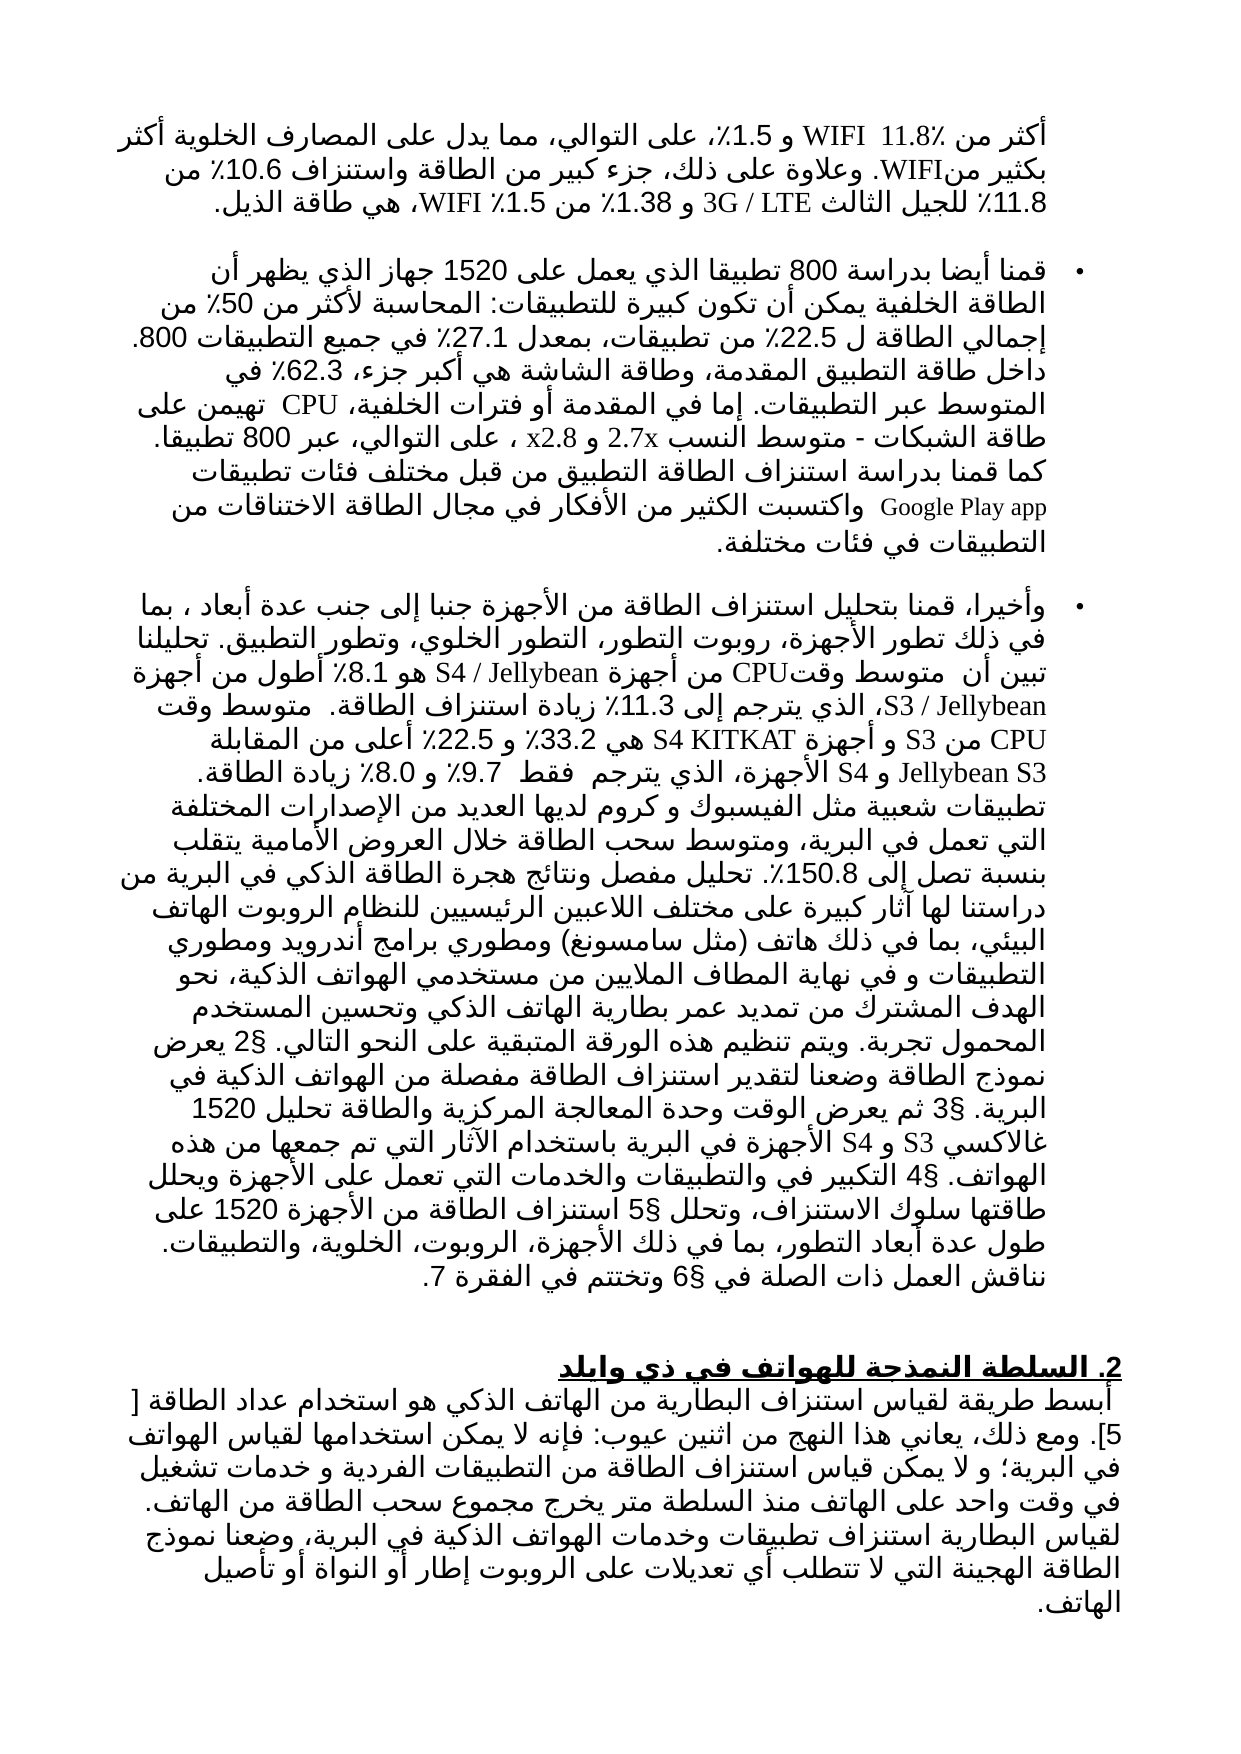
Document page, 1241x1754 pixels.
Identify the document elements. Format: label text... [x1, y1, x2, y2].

text أبسط طريقة لقياس استنزاف البطارية من الهاتف الذكي هو استخدام عداد الطاقة [5]. ومع ذلك، يعاني هذا النهج من اثنين عيوب: فإنه لا يمكن استخدامها لقياس الهواتف في البرية؛ و لا يمكن قياس استنزاف الطاقة من التطبيقات الفردية و خدمات تشغيل في وقت واحد على الهاتف منذ السلطة متر يخرج مجموع سحب الطاقة من الهاتف. لقياس البطارية استنزاف تطبيقات وخدمات الهواتف الذكية في البرية، وضعنا نموذج الطاقة الهجينة التي لا تتطلب أي تعديلات على الروبوت إطار أو النواة أو تأصيل الهاتف. [118, 1383, 1122, 1618]
list قمنا أيضا بدراسة 800 تطبيقا الذي يعمل على 1520 جهاز الذي يظهر أن الطاقة الخلفية يمكن أن تكون كبيرة للتطبيقات: المحاسبة لأكثر من 50٪ من إجمالي الطاقة ل 22.5٪ من تطبيقات، بمعدل 27.1٪ في جميع التطبيقات 800. داخل طاقة التطبيق المقدمة، وطاقة الشاشة هي أكبر جزء، 62.3٪ في المتوسط عبر التطبيقات. إما في المقدمة أو فترات الخلفية، CPU تهيمن على طاقة الشبكات - متوسط النسب 2.7x و x2.8 ، على التوالي، عبر 800 تطبيقا. كما قمنا بدراسة استنزاف الطاقة التطبيق من قبل مختلف فئات تطبيقات Google Play app واكتسبت الكثير من الأفكار في مجال الطاقة الاختناقات من التطبيقات في فئات مختلفة. [118, 253, 1084, 559]
text 2. السلطة النمذجة للهواتف في ذي وايلد [118, 1350, 1122, 1383]
list وأخيرا، قمنا بتحليل استنزاف الطاقة من الأجهزة جنبا إلى جنب عدة أبعاد ، بما في ذلك تطور الأجهزة، روبوت التطور، التطور الخلوي، وتطور التطبيق. تحليلنا تبين أن متوسط ​​وقتCPU من أجهزة S4 / Jellybean هو 8.1٪ أطول من أجهزة S3 / Jellybean، الذي يترجم إلى 11.3٪ زيادة استنزاف الطاقة. متوسط ​​وقتCPU من S3 و أجهزة S4 KITKAT هي 33.2٪ و 22.5٪ أعلى من المقابلة Jellybean S3 و S4 الأجهزة، الذي يترجم فقط 9.7٪ و 8.0٪ زيادة الطاقة. تطبيقات شعبية مثل الفيسبوك و كروم لديها العديد من الإصدارات المختلفة التي تعمل في البرية، ومتوسط ​​سحب الطاقة خلال العروض الأمامية يتقلب بنسبة تصل إلى 150.8٪. تحليل مفصل ونتائج هجرة الطاقة الذكي في البرية من دراستنا لها آثار كبيرة على مختلف اللاعبين الرئيسيين للنظام الروبوت الهاتف البيئي، بما في ذلك هاتف (مثل سامسونغ) ومطوري برامج أندرويد ومطوري التطبيقات و في نهاية المطاف الملايين من مستخدمي الهواتف الذكية، نحو الهدف المشترك من تمديد عمر بطارية الهاتف الذكي وتحسين المستخدم المحمول تجربة. ويتم تنظيم هذه الورقة المتبقية على النحو التالي. §2 يعرض نموذج الطاقة وضعنا لتقدير استنزاف الطاقة مفصلة من الهواتف الذكية في البرية. §3 ثم يعرض الوقت وحدة المعالجة المركزية والطاقة تحليل 1520 غالاكسي S3 و S4 الأجهزة في البرية باستخدام الآثار التي تم جمعها من هذه الهواتف. §4 التكبير في والتطبيقات والخدمات التي تعمل على الأجهزة ويحلل طاقتها سلوك الاستنزاف، وتحلل §5 استنزاف الطاقة من الأجهزة 1520 على طول عدة أبعاد التطور، بما في ذلك الأجهزة، الروبوت، الخلوية، والتطبيقات. نناقش العمل ذات الصلة في §6 وتختتم في الفقرة 7. [118, 587, 1084, 1292]
list يظهر تحليلنا لاستنزاف الطاقة على1520 جهاز أن: في المتوسط SOC تعليق الدولة، الاستدعاء الخلوي، WiFi beacon، وحسابWiFi scanning لما مجموعه 27.1٪ من واستنزاف الطاقة اليومي، الاستدعاء الخلوي هو طاقة كبيرة بنسبة 14.6٪. بالإضافة إلى ذلك، تطبيقات الخلفية والخدمات خلال الشاشة قبالة مساهمة 12.6٪ من إجمالي الطاقة. عموما، في المتوسط 41.2٪ من إجمالي استنزاف الطاقة في يوم يحدث خلال فترات الشاشة قبالة. من أصل 59.8٪ الطاقة المتكبدة خلال فترات الشاشة، على أقل قليلا من النصف، 27.4٪، ينفق على الشاشة. استنزاف الطاقة النشطة والشبكات عبر الخلوية (LTE و 3G) أكثر من WIFI 11.8٪ و 1.5٪، على التوالي، مما يدل على المصارف الخلوية أكثر بكثير منWIFI. وعلاوة على ذلك، جزء كبير من الطاقة واستنزاف 10.6٪ من 11.8٪ للجيل الثالث 3G / LTE و 1.38٪ من 1.5٪ WIFI، هي طاقة الذيل. [118, 118, 1084, 219]
